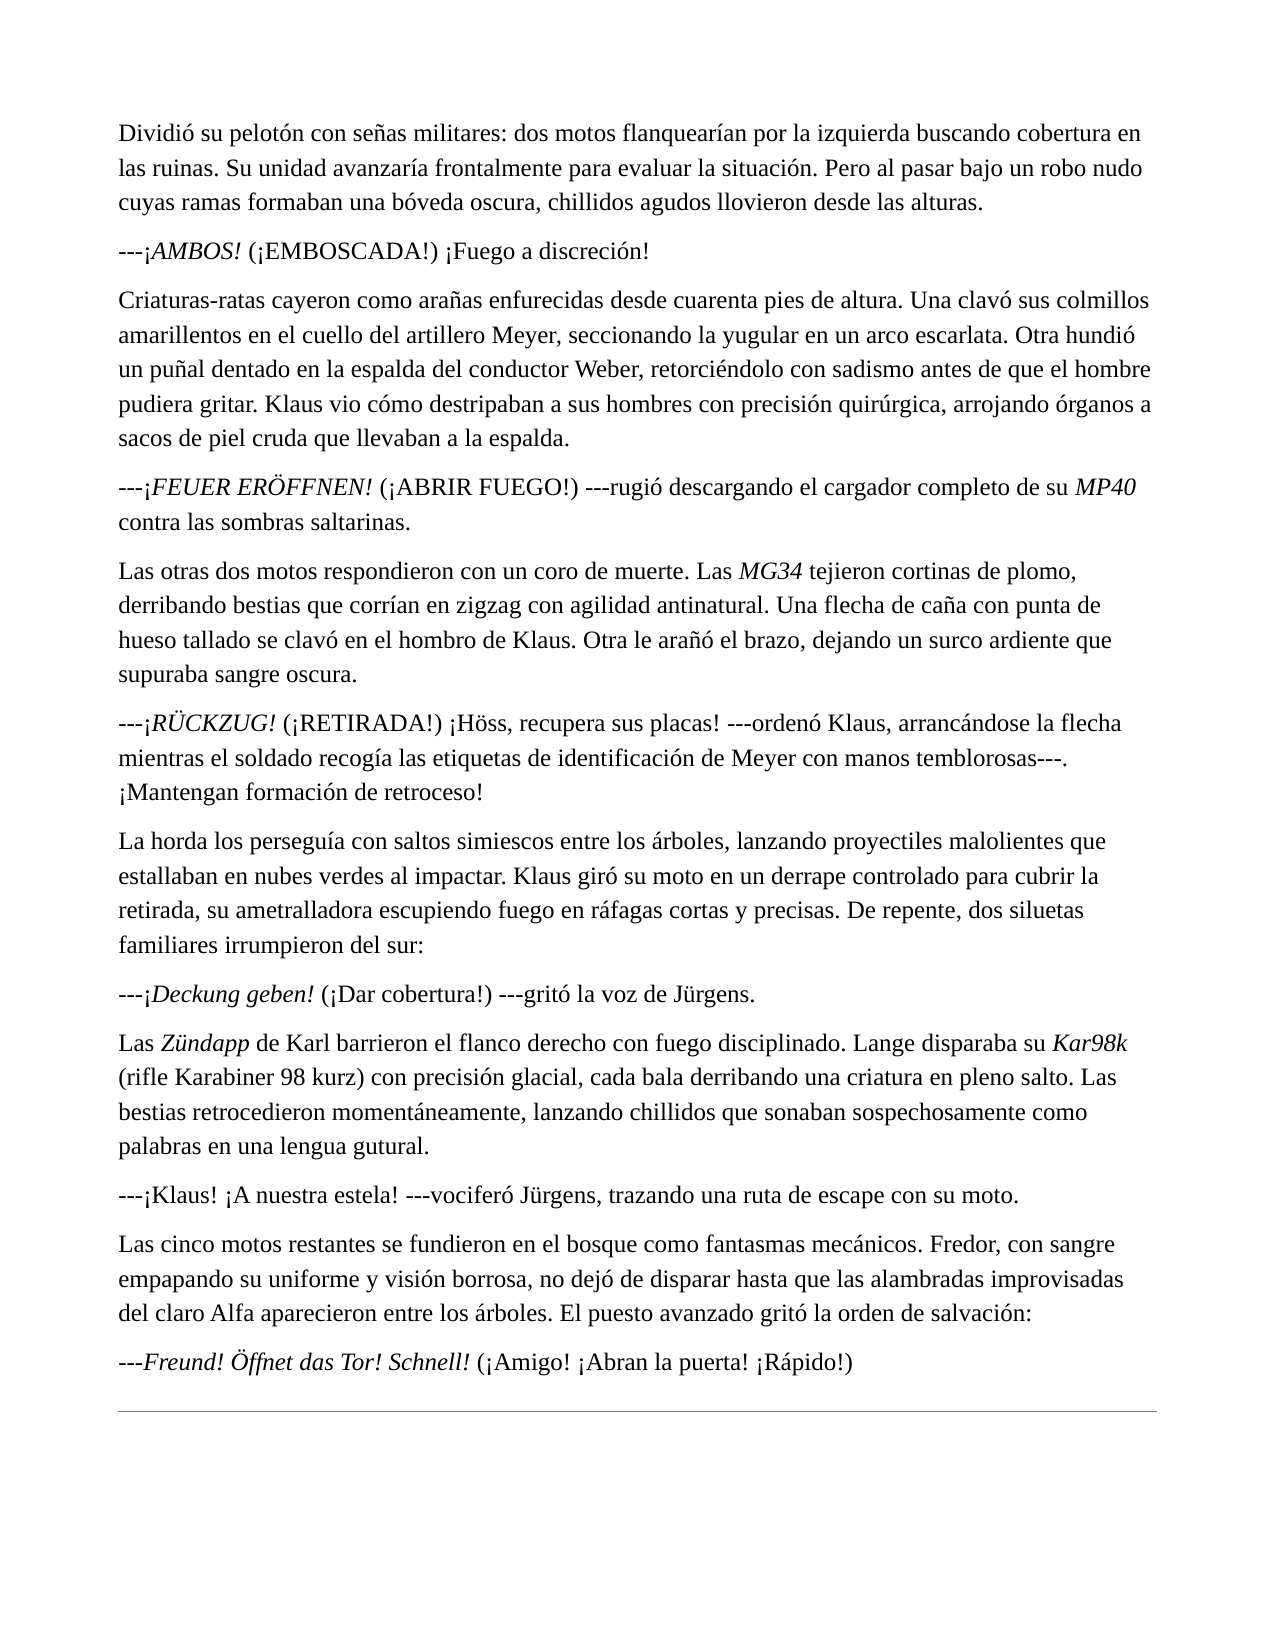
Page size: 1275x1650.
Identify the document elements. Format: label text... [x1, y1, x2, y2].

text ---¡AMBOS! (¡EMBOSCADA!) ¡Fuego a discreción! [118, 236, 1157, 265]
text Las otras dos motos respondieron con un coro de muerte. Las MG34 tejieron cortinas de plomo, derribando bestias que corrían en zigzag con agilidad antinatural. Una flecha de caña con punta de hueso tallado se clavó en el hombro de Klaus. Otra le arañó el brazo, dejando un surco ardiente que supuraba sangre oscura. [118, 556, 1157, 688]
text ---¡Klaus! ¡A nuestra estela! ---vociferó Jürgens, trazando una ruta de escape con su moto. [118, 1180, 1157, 1209]
text Dividió su pelotón con señas militares: dos motos flanquearían por la izquierda buscando cobertura en las ruinas. Su unidad avanzaría frontalmente para evaluar la situación. Pero al pasar bajo un robo nudo cuyas ramas formaban una bóveda oscura, chillidos agudos llovieron desde las alturas. [118, 118, 1157, 216]
text ---¡RÜCKZUG! (¡RETIRADA!) ¡Höss, recupera sus placas! ---ordenó Klaus, arrancándose la flecha mientras el soldado recogía las etiquetas de identificación de Meyer con manos temblorosas---. ¡Mantengan formación de retroceso! [118, 708, 1157, 806]
text La horda los perseguía con saltos simiescos entre los árboles, lanzando proyectiles malolientes que estallaban en nubes verdes al impactar. Klaus giró su moto en un derrape controlado para cubrir la retirada, su ametralladora escupiendo fuego en ráfagas cortas y precisas. De repente, dos siluetas familiares irrumpieron del sur: [118, 826, 1157, 958]
text ---¡Deckung geben! (¡Dar cobertura!) ---gritó la voz de Jürgens. [118, 979, 1157, 1007]
text ---Freund! Öffnet das Tor! Schnell! (¡Amigo! ¡Abran la puerta! ¡Rápido!) [118, 1347, 1157, 1376]
text Criaturas-ratas cayeron como arañas enfurecidas desde cuarenta pies de altura. Una clavó sus colmillos amarillentos en el cuello del artillero Meyer, seccionando la yugular en un arco escarlata. Otra hundió un puñal dentado en la espalda del conductor Weber, retorciéndolo con sadismo antes de que el hombre pudiera gritar. Klaus vio cómo destripaban a sus hombres con precisión quirúrgica, arrojando órganos a sacos de piel cruda que llevaban a la espalda. [118, 285, 1157, 452]
text Las cinco motos restantes se fundieron en el bosque como fantasmas mecánicos. Fredor, con sangre empapando su uniforme y visión borrosa, no dejó de disparar hasta que las alambradas improvisadas del claro Alfa aparecieron entre los árboles. El puesto avanzado gritó la orden de salvación: [118, 1229, 1157, 1327]
text Las Zündapp de Karl barrieron el flanco derecho con fuego disciplinado. Lange disparaba su Kar98k (rifle Karabiner 98 kurz) con precisión glacial, cada bala derribando una criatura en pleno salto. Las bestias retrocedieron momentáneamente, lanzando chillidos que sonaban sospechosamente como palabras en una lengua gutural. [118, 1028, 1157, 1160]
text ---¡FEUER ERÖFFNEN! (¡ABRIR FUEGO!) ---rugió descargando el cargador completo de su MP40 contra las sombras saltarinas. [118, 472, 1157, 535]
